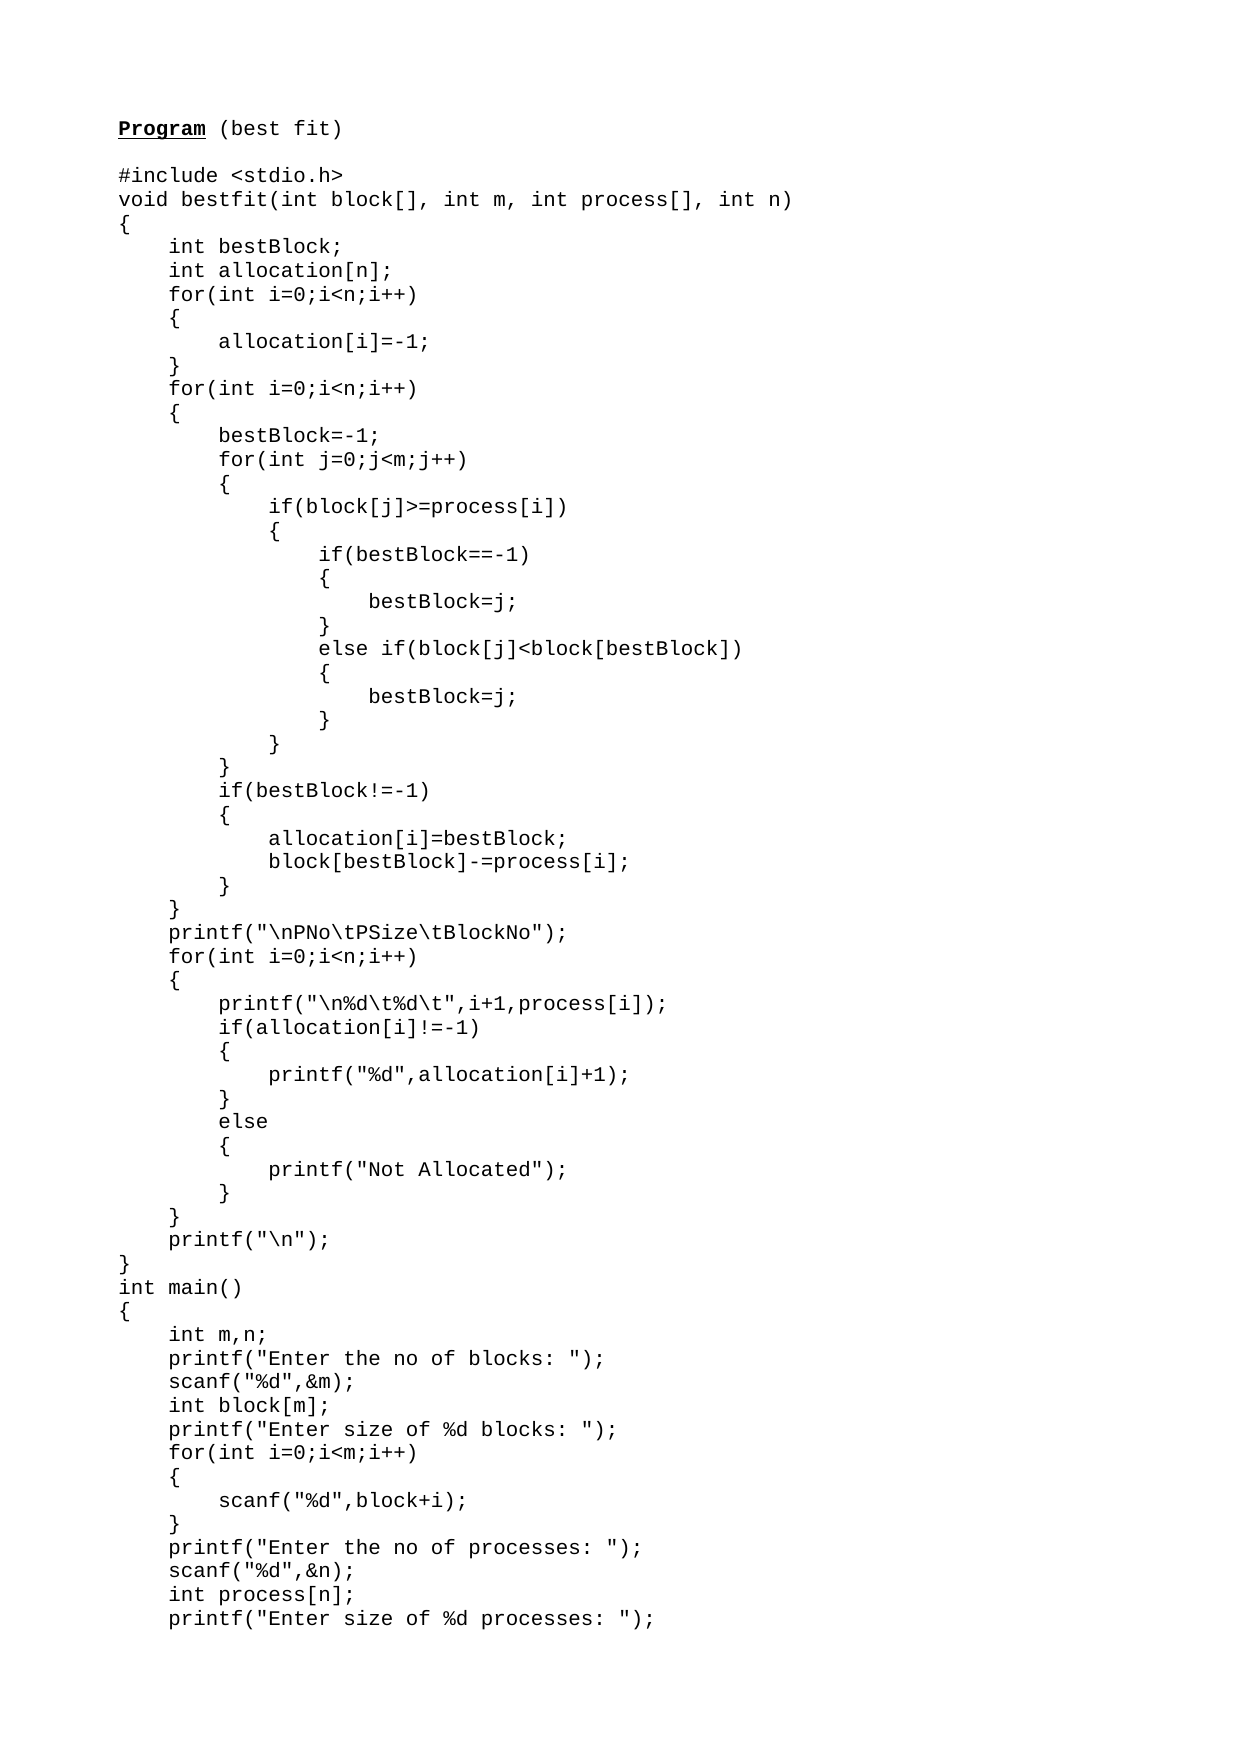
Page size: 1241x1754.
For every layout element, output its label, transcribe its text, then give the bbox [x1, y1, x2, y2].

text { [118, 969, 1122, 993]
text else if(block[j]<block[bestBlock]) [118, 638, 1122, 662]
text } [118, 757, 1122, 780]
text } [118, 709, 1122, 733]
text { [118, 307, 1122, 331]
text void bestfit(int block[], int m, int process[], int n) [118, 189, 1122, 213]
text if(block[j]>=process[i]) [118, 496, 1122, 520]
text Program (best fit) [118, 118, 1122, 142]
text bestBlock=j; [118, 591, 1122, 615]
text printf("Enter the no of processes: "); [118, 1537, 1122, 1561]
text scanf("%d",block+i); [118, 1489, 1122, 1513]
text scanf("%d",&n); [118, 1561, 1122, 1584]
text if(allocation[i]!=-1) [118, 1017, 1122, 1040]
text bestBlock=-1; [118, 426, 1122, 449]
text else [118, 1111, 1122, 1135]
text } [118, 1253, 1122, 1277]
text for(int i=0;i<n;i++) [118, 284, 1122, 307]
text block[bestBlock]-=process[i]; [118, 851, 1122, 875]
text if(bestBlock==-1) [118, 544, 1122, 567]
text printf("%d",allocation[i]+1); [118, 1064, 1122, 1088]
text int allocation[n]; [118, 260, 1122, 284]
text int block[m]; [118, 1395, 1122, 1419]
text bestBlock=j; [118, 686, 1122, 709]
text } [118, 1088, 1122, 1111]
text } [118, 354, 1122, 378]
text int process[n]; [118, 1584, 1122, 1608]
text if(bestBlock!=-1) [118, 780, 1122, 804]
text for(int i=0;i<n;i++) [118, 378, 1122, 402]
text allocation[i]=bestBlock; [118, 827, 1122, 851]
text printf("\nPNo\tPSize\tBlockNo"); [118, 922, 1122, 946]
text } [118, 875, 1122, 898]
text printf("Not Allocated"); [118, 1158, 1122, 1182]
text { [118, 213, 1122, 236]
text printf("\n%d\t%d\t",i+1,process[i]); [118, 993, 1122, 1017]
text printf("\n"); [118, 1229, 1122, 1253]
text { [118, 662, 1122, 686]
text for(int i=0;i<m;i++) [118, 1442, 1122, 1466]
text } [118, 1182, 1122, 1206]
text } [118, 615, 1122, 638]
text { [118, 520, 1122, 544]
text { [118, 1466, 1122, 1489]
text int m,n; [118, 1324, 1122, 1348]
text printf("Enter size of %d blocks: "); [118, 1419, 1122, 1442]
text int main() [118, 1277, 1122, 1300]
text { [118, 402, 1122, 426]
text { [118, 804, 1122, 827]
text for(int i=0;i<n;i++) [118, 946, 1122, 969]
text } [118, 733, 1122, 757]
text for(int j=0;j<m;j++) [118, 449, 1122, 473]
text printf("Enter the no of blocks: "); [118, 1348, 1122, 1371]
text } [118, 898, 1122, 922]
text { [118, 473, 1122, 496]
text allocation[i]=-1; [118, 331, 1122, 354]
text { [118, 1300, 1122, 1324]
text printf("Enter size of %d processes: "); [118, 1608, 1122, 1631]
text } [118, 1206, 1122, 1229]
text { [118, 567, 1122, 591]
text } [118, 1513, 1122, 1537]
text #include <stdio.h> [118, 165, 1122, 189]
text { [118, 1040, 1122, 1064]
text scanf("%d",&m); [118, 1371, 1122, 1395]
text { [118, 1135, 1122, 1158]
text int bestBlock; [118, 236, 1122, 260]
